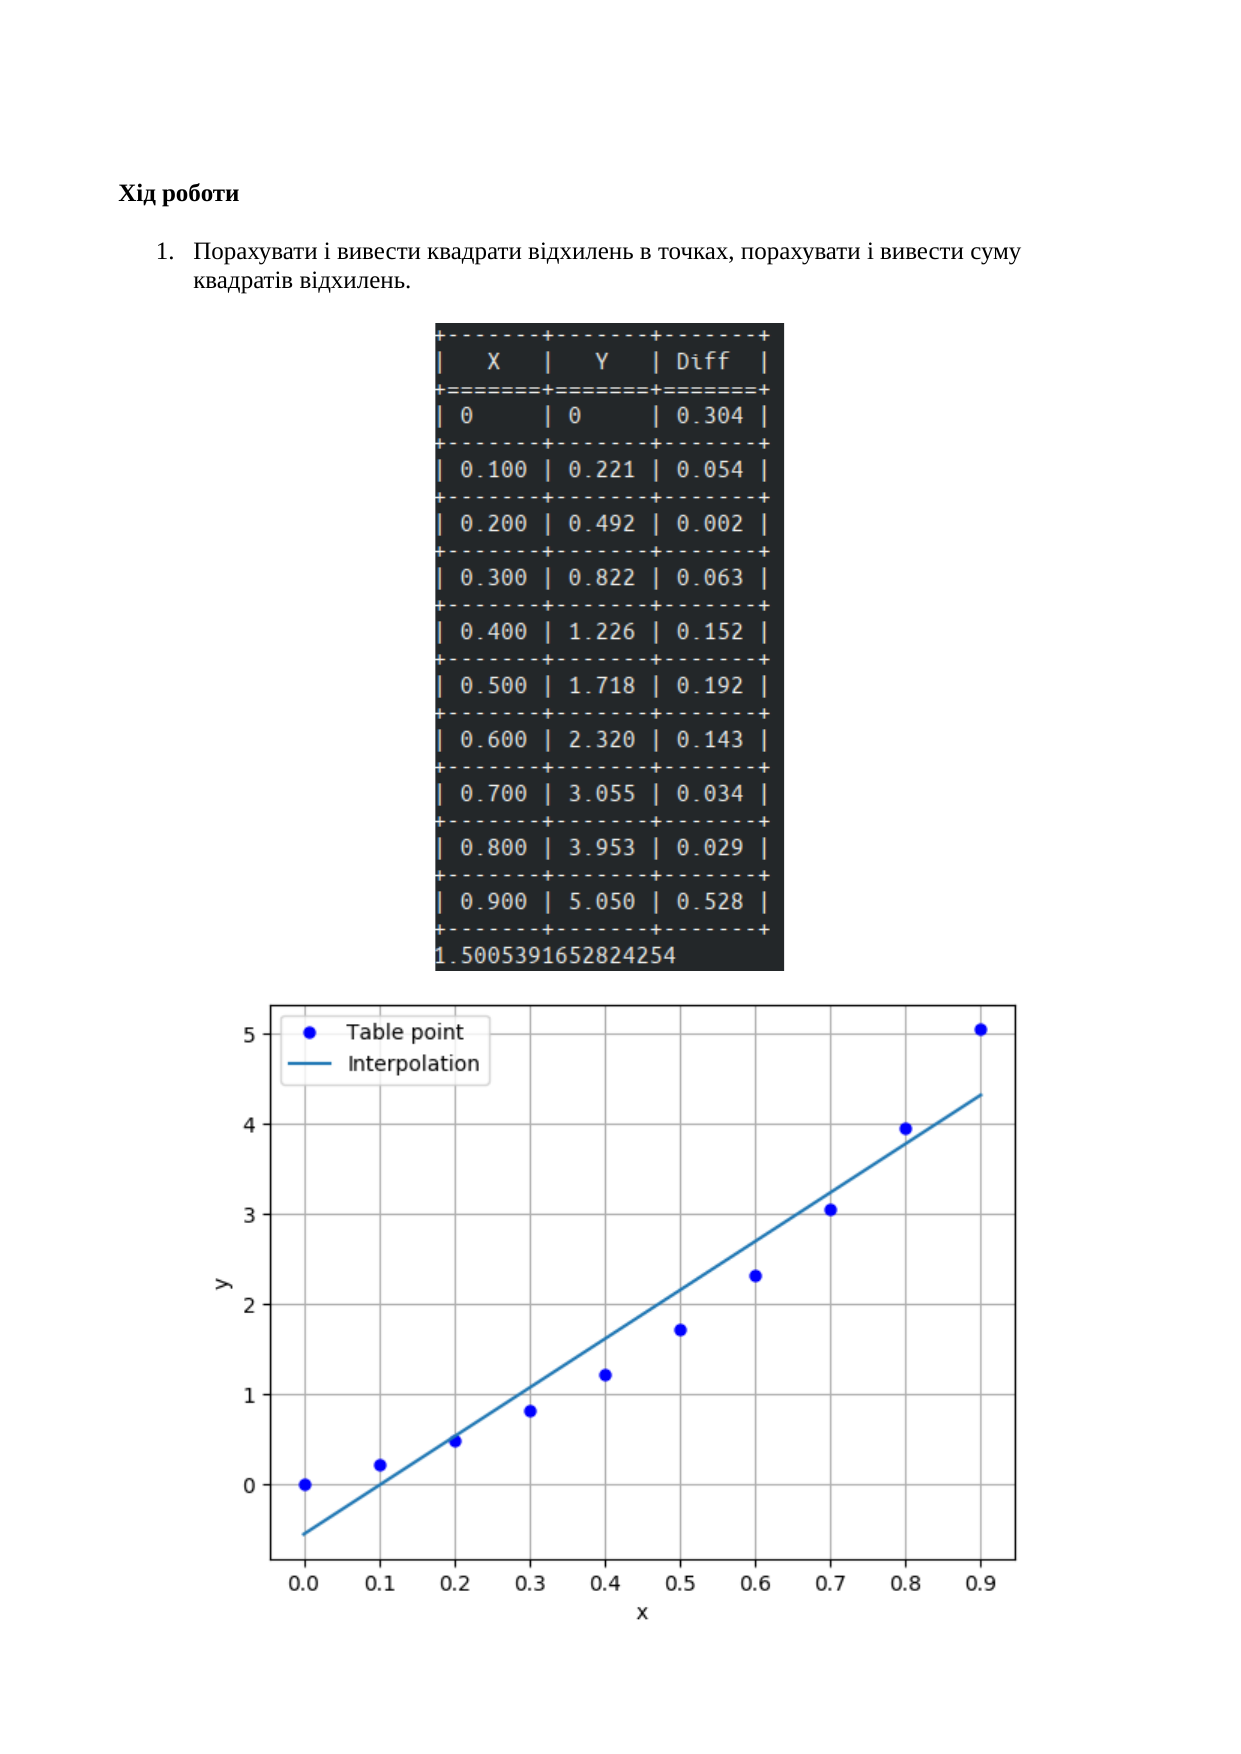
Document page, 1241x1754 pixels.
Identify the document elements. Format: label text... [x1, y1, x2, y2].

text Хід роботи [118, 178, 1122, 207]
picture [150, 323, 1110, 1639]
list Порахувати і вивести квадрати відхилень в точках, порахувати і вивести суму квадратів відхилень. [156, 236, 1122, 293]
